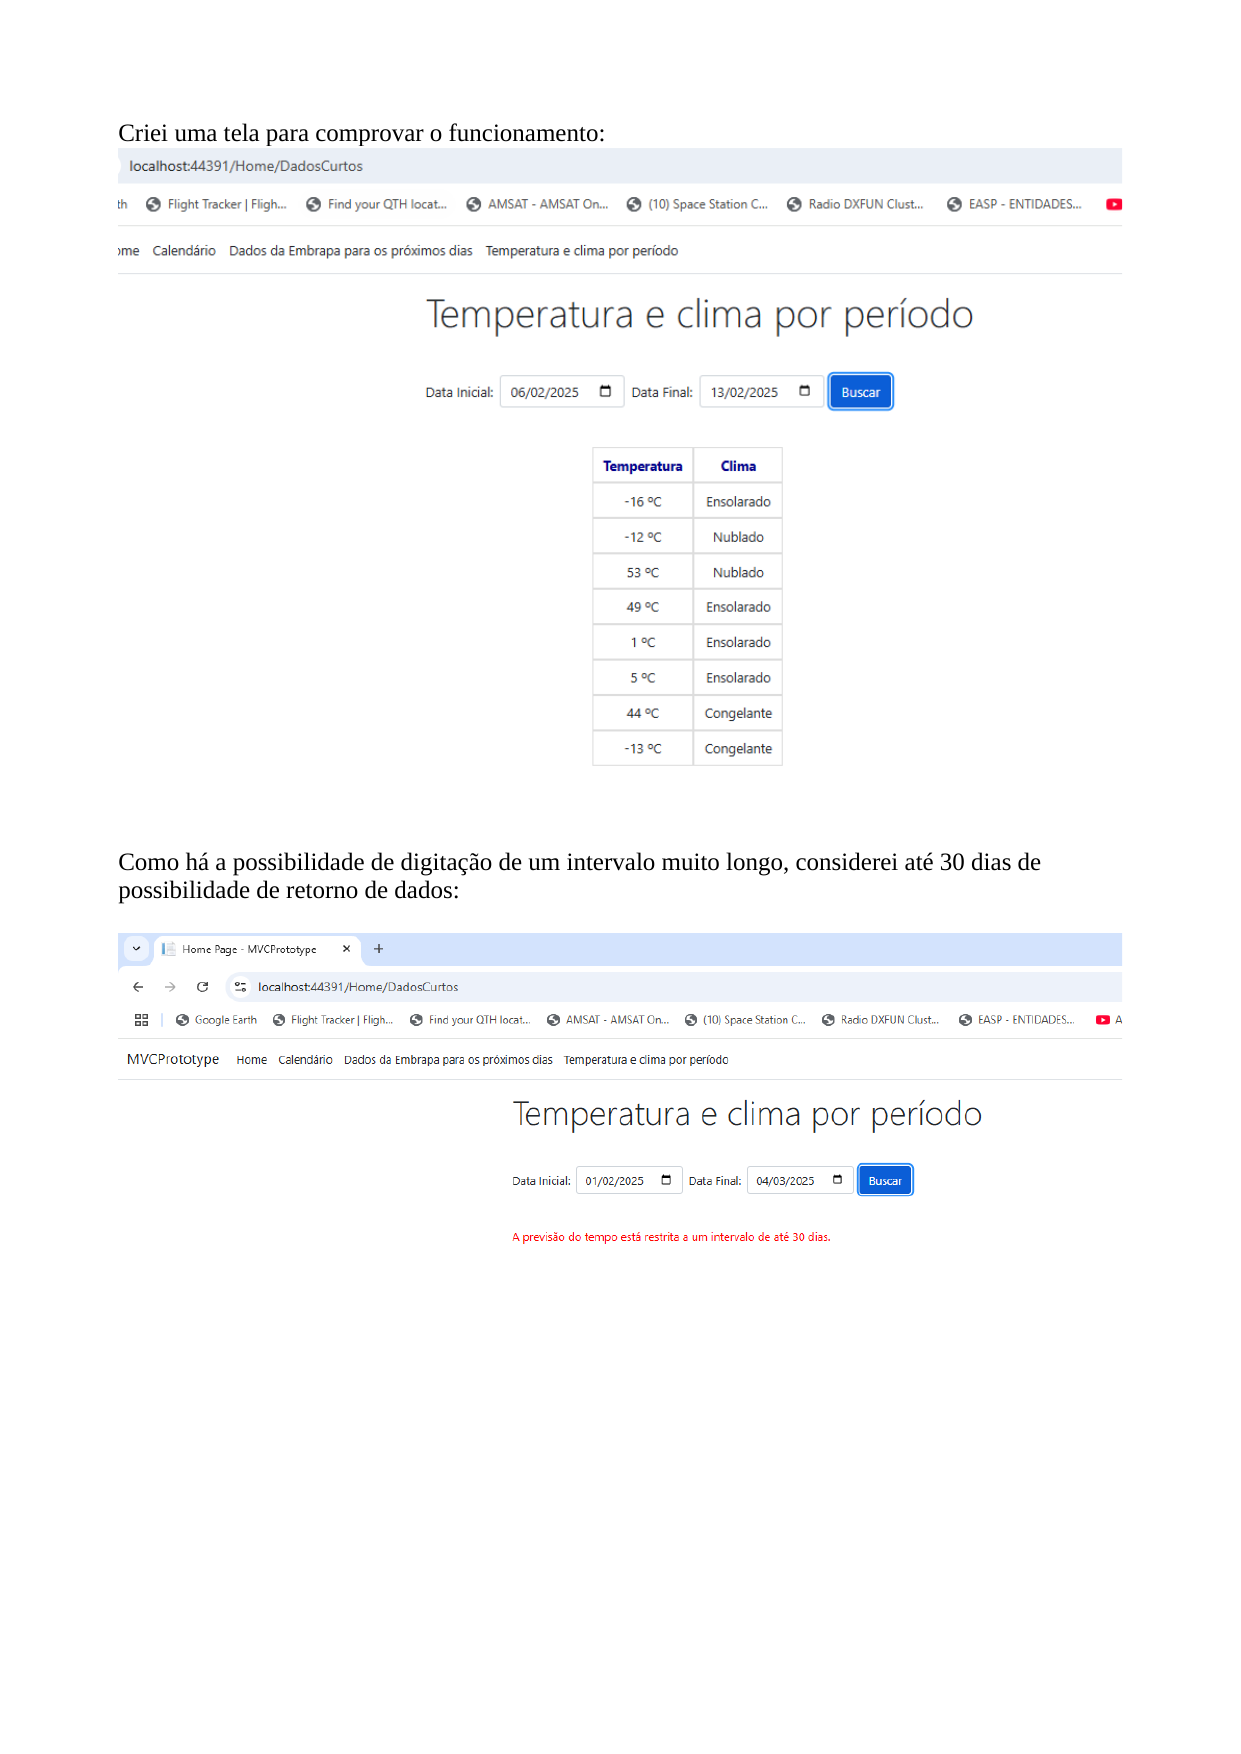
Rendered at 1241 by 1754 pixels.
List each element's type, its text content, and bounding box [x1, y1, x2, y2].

text Criei uma tela para comprovar o funcionamento: [118, 118, 1122, 146]
picture [118, 933, 1123, 1434]
text Como há a possibilidade de digitação de um intervalo muito longo, considerei até 30 dias de possibilidade de retorno de dados: [118, 847, 1122, 904]
picture [118, 146, 1123, 819]
